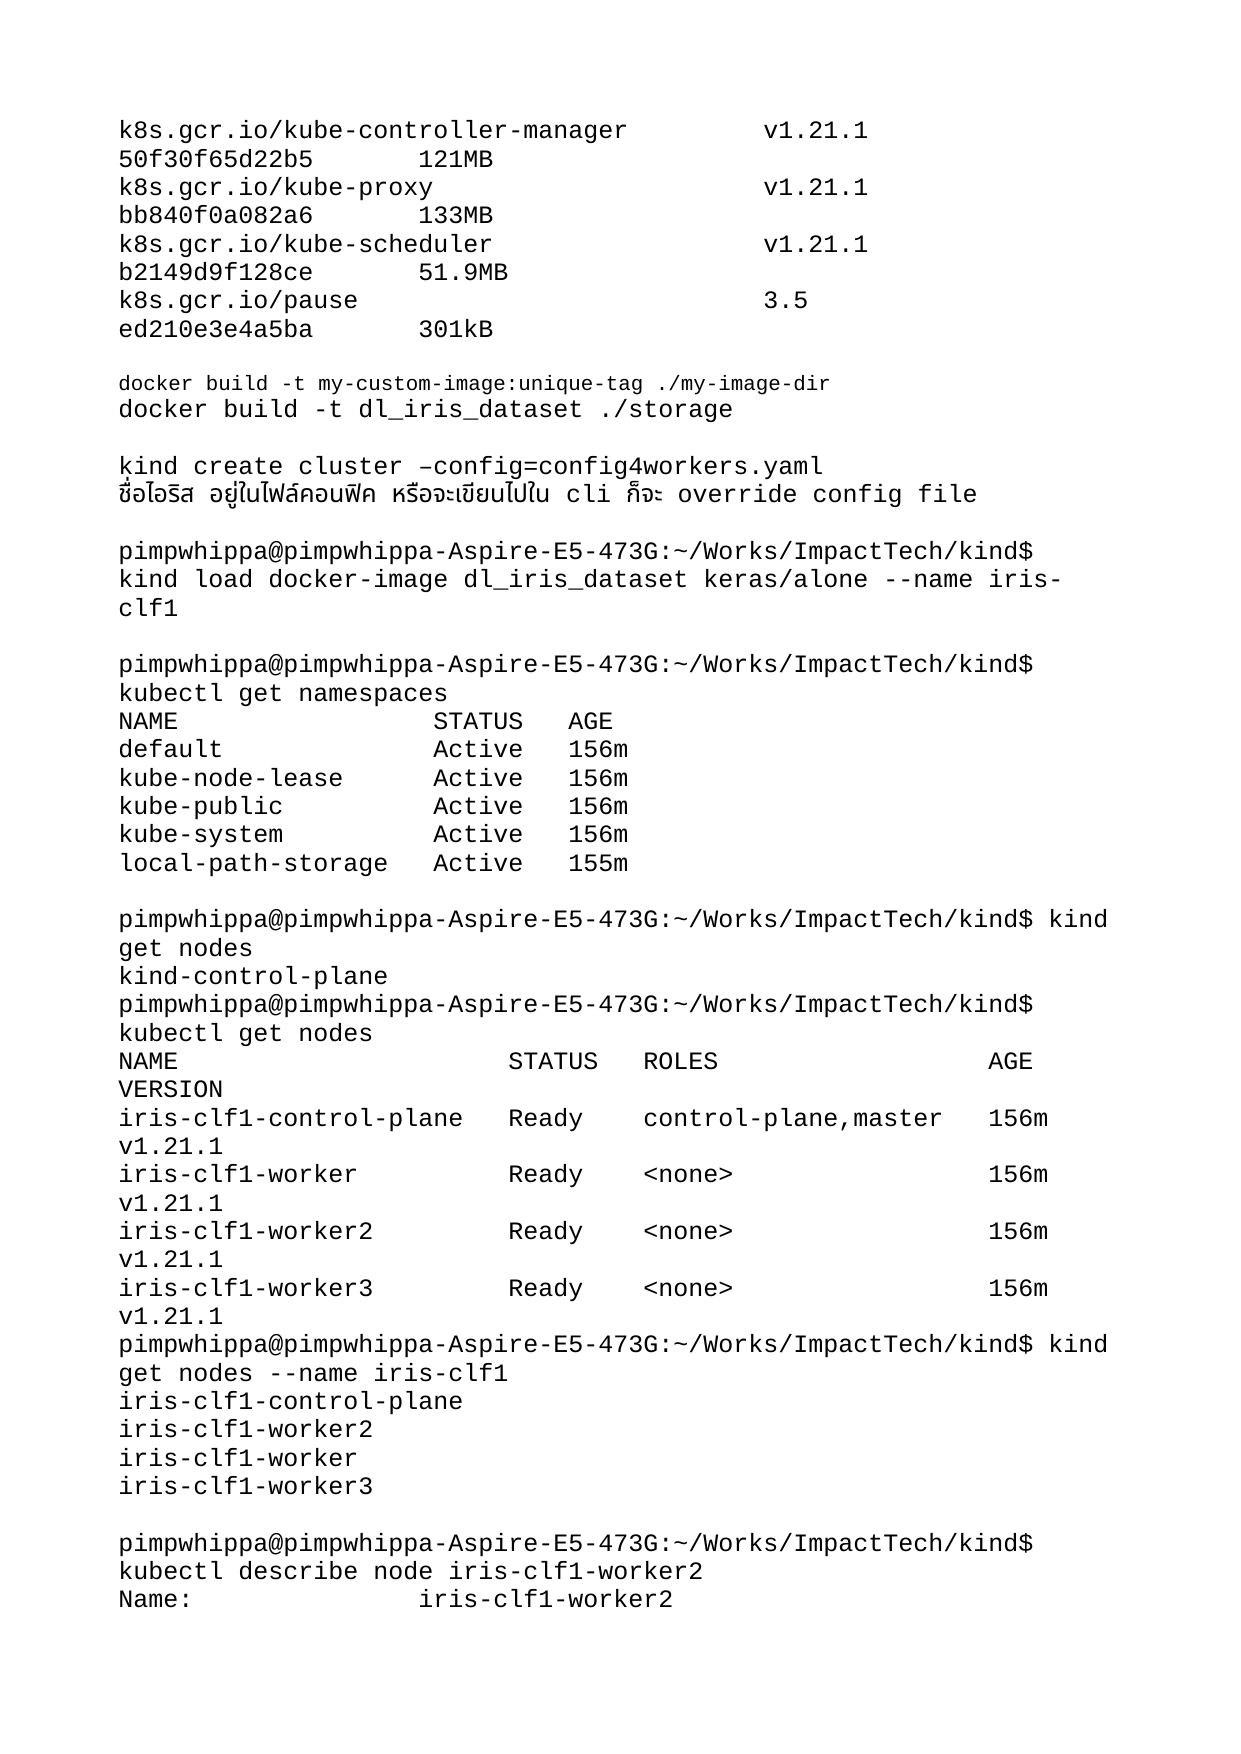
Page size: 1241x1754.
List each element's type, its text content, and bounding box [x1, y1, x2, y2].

text Name: iris-clf1-worker2 [118, 1587, 1122, 1615]
text default Active 156m [118, 737, 1122, 765]
text docker build -t my-custom-image:unique-tag ./my-image-dir [118, 373, 1122, 397]
text NAME STATUS AGE [118, 708, 1122, 737]
text kube-system Active 156m [118, 822, 1122, 850]
text pimpwhippa@pimpwhippa-Aspire-E5-473G:~/Works/ImpactTech/kind$ kubectl get nodes [118, 992, 1122, 1048]
text iris-clf1-control-plane Ready control-plane,master 156m v1.21.1 [118, 1105, 1122, 1162]
text kube-public Active 156m [118, 793, 1122, 822]
text kind-control-plane [118, 963, 1122, 992]
text pimpwhippa@pimpwhippa-Aspire-E5-473G:~/Works/ImpactTech/kind$ kubectl describe node iris-clf1-worker2 [118, 1530, 1122, 1587]
text pimpwhippa@pimpwhippa-Aspire-E5-473G:~/Works/ImpactTech/kind$ kind get nodes [118, 907, 1122, 963]
text k8s.gcr.io/kube-proxy v1.21.1 bb840f0a082a6 133MB [118, 175, 1122, 231]
text pimpwhippa@pimpwhippa-Aspire-E5-473G:~/Works/ImpactTech/kind$ kind get nodes --name iris-clf1 [118, 1332, 1122, 1388]
text iris-clf1-worker Ready <none> 156m v1.21.1 [118, 1162, 1122, 1218]
text iris-clf1-worker2 [118, 1417, 1122, 1445]
text k8s.gcr.io/pause 3.5 ed210e3e4a5ba 301kB [118, 288, 1122, 345]
text iris-clf1-worker3 [118, 1473, 1122, 1502]
text iris-clf1-worker3 Ready <none> 156m v1.21.1 [118, 1275, 1122, 1332]
text iris-clf1-worker [118, 1445, 1122, 1473]
text kube-node-lease Active 156m [118, 765, 1122, 793]
text ชื่อไอริส อยู่ในไฟล์คอนฟิค หรือจะเขียนไปใน cli ก็จะ override config file [118, 482, 1122, 510]
text iris-clf1-control-plane [118, 1388, 1122, 1417]
text NAME STATUS ROLES AGE VERSION [118, 1048, 1122, 1105]
text k8s.gcr.io/kube-controller-manager v1.21.1 50f30f65d22b5 121MB [118, 118, 1122, 175]
text pimpwhippa@pimpwhippa-Aspire-E5-473G:~/Works/ImpactTech/kind$ kubectl get namespaces [118, 652, 1122, 708]
text kind create cluster –config=config4workers.yaml [118, 453, 1122, 482]
text k8s.gcr.io/kube-scheduler v1.21.1 b2149d9f128ce 51.9MB [118, 231, 1122, 288]
text pimpwhippa@pimpwhippa-Aspire-E5-473G:~/Works/ImpactTech/kind$ [118, 538, 1122, 567]
text local-path-storage Active 155m [118, 850, 1122, 878]
text docker build -t dl_iris_dataset ./storage [118, 397, 1122, 425]
text kind load docker-image dl_iris_dataset keras/alone --name iris-clf1 [118, 567, 1122, 623]
text iris-clf1-worker2 Ready <none> 156m v1.21.1 [118, 1218, 1122, 1275]
